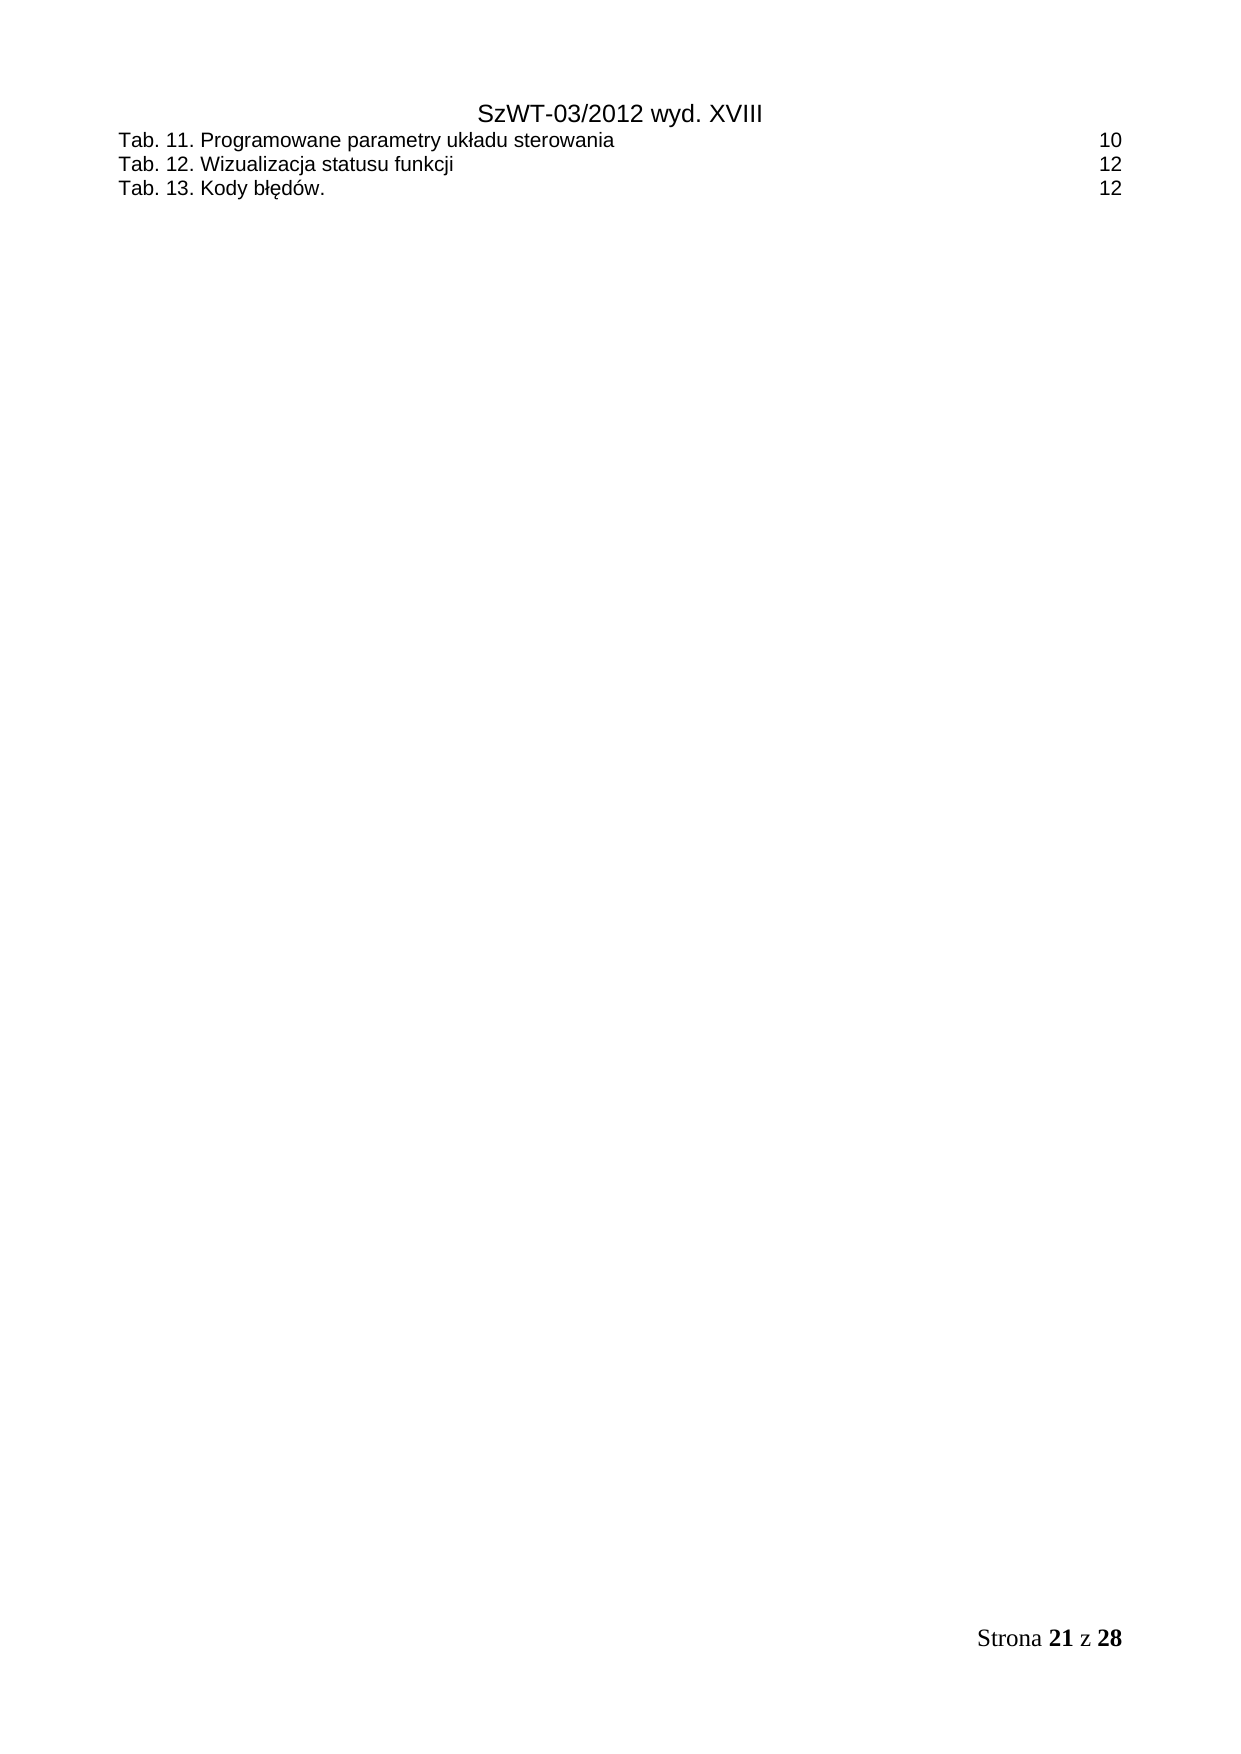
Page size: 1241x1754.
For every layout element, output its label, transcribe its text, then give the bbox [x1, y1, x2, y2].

text Tab. 11. Programowane parametry układu sterowania 10 [118, 127, 1122, 151]
text Tab. 13. Kody błędów. 12 [118, 175, 1122, 199]
text Tab. 12. Wizualizacja statusu funkcji 12 [118, 151, 1122, 175]
